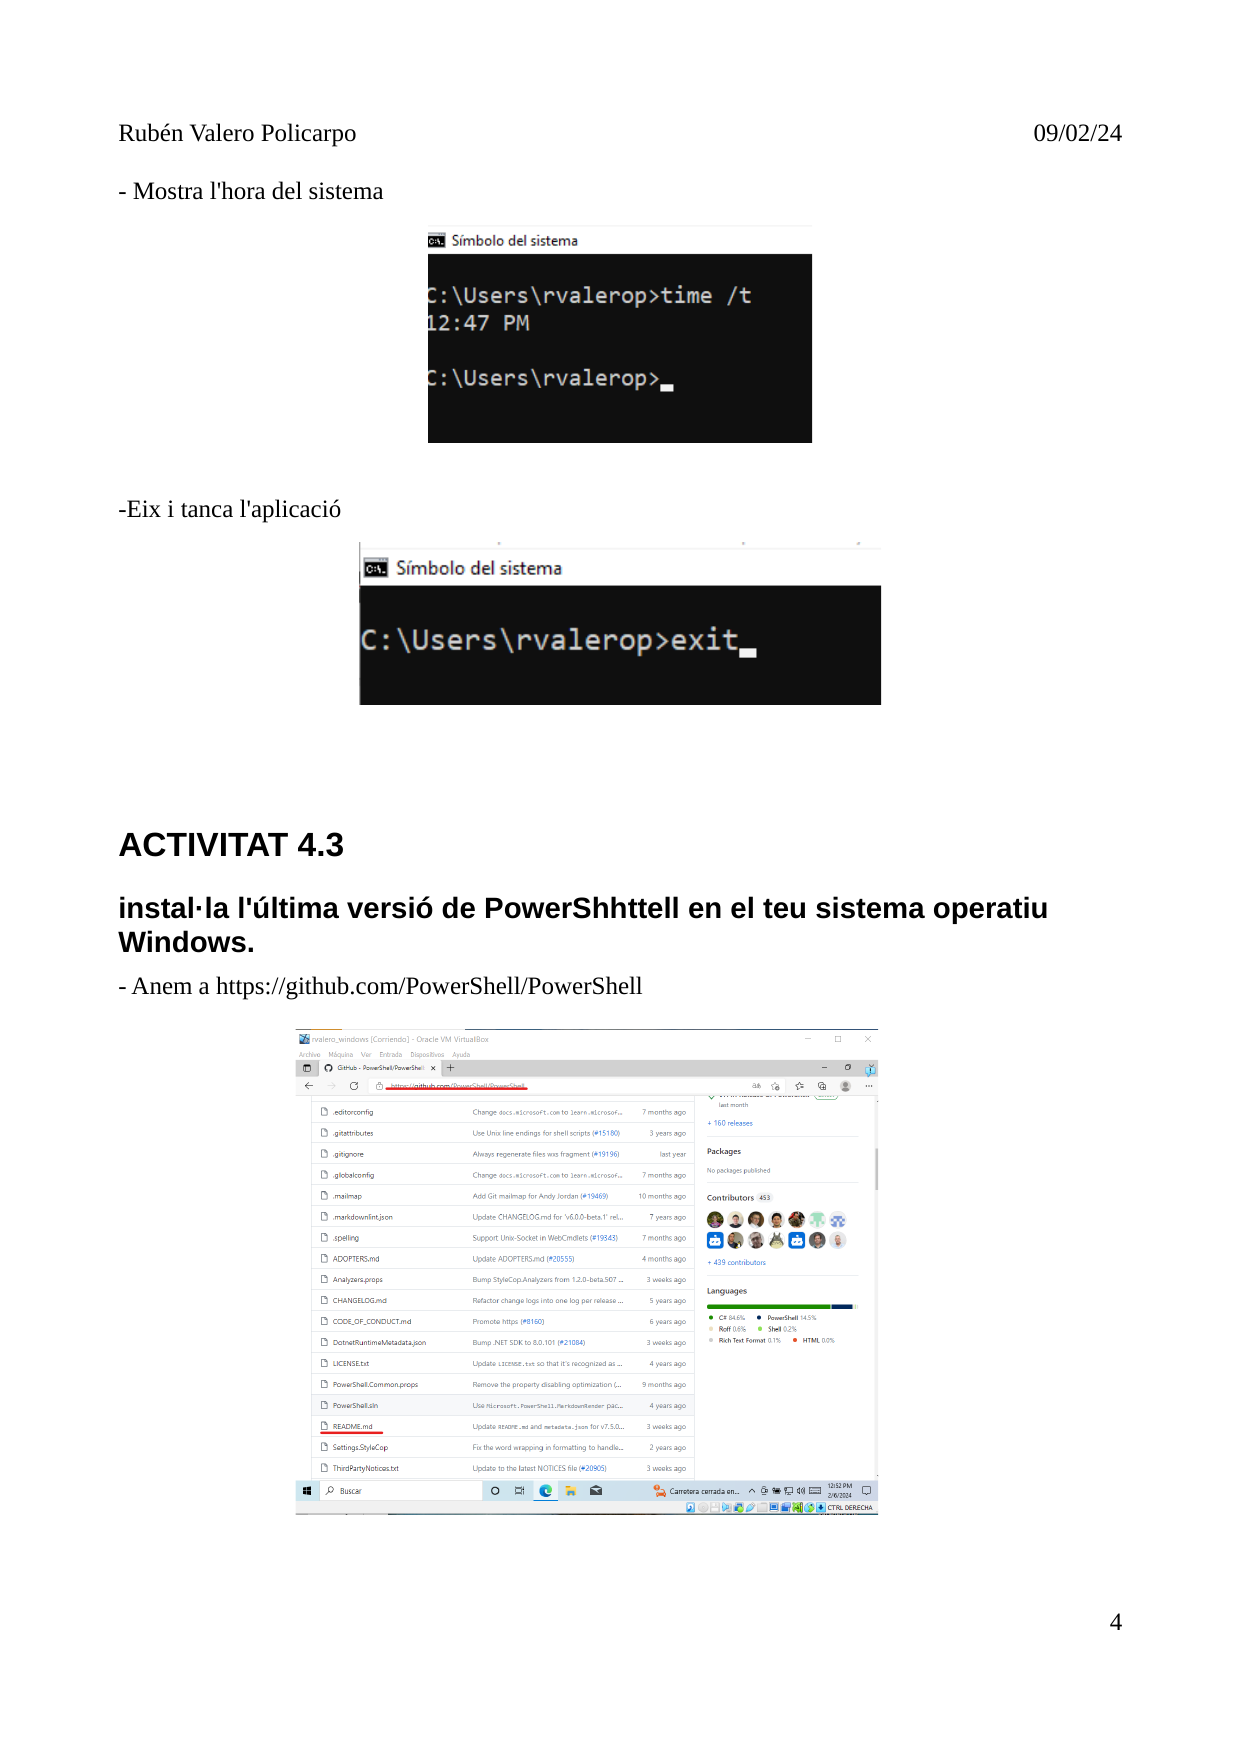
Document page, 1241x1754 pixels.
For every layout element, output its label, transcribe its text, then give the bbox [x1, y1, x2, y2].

text - Anem a https://github.com/PowerShell/PowerShell [118, 971, 1122, 999]
text - Mostra l'hora del sistema [118, 176, 1122, 205]
picture [428, 223, 813, 443]
picture [295, 1029, 879, 1515]
subtitle ACTIVITAT 4.3 [118, 825, 1122, 864]
text -Eix i tanca l'aplicació [118, 494, 1122, 523]
subtitle instal·la l'última versió de PowerShhttell en el teu sistema operatiu Windows. [118, 891, 1122, 958]
picture [359, 542, 882, 705]
